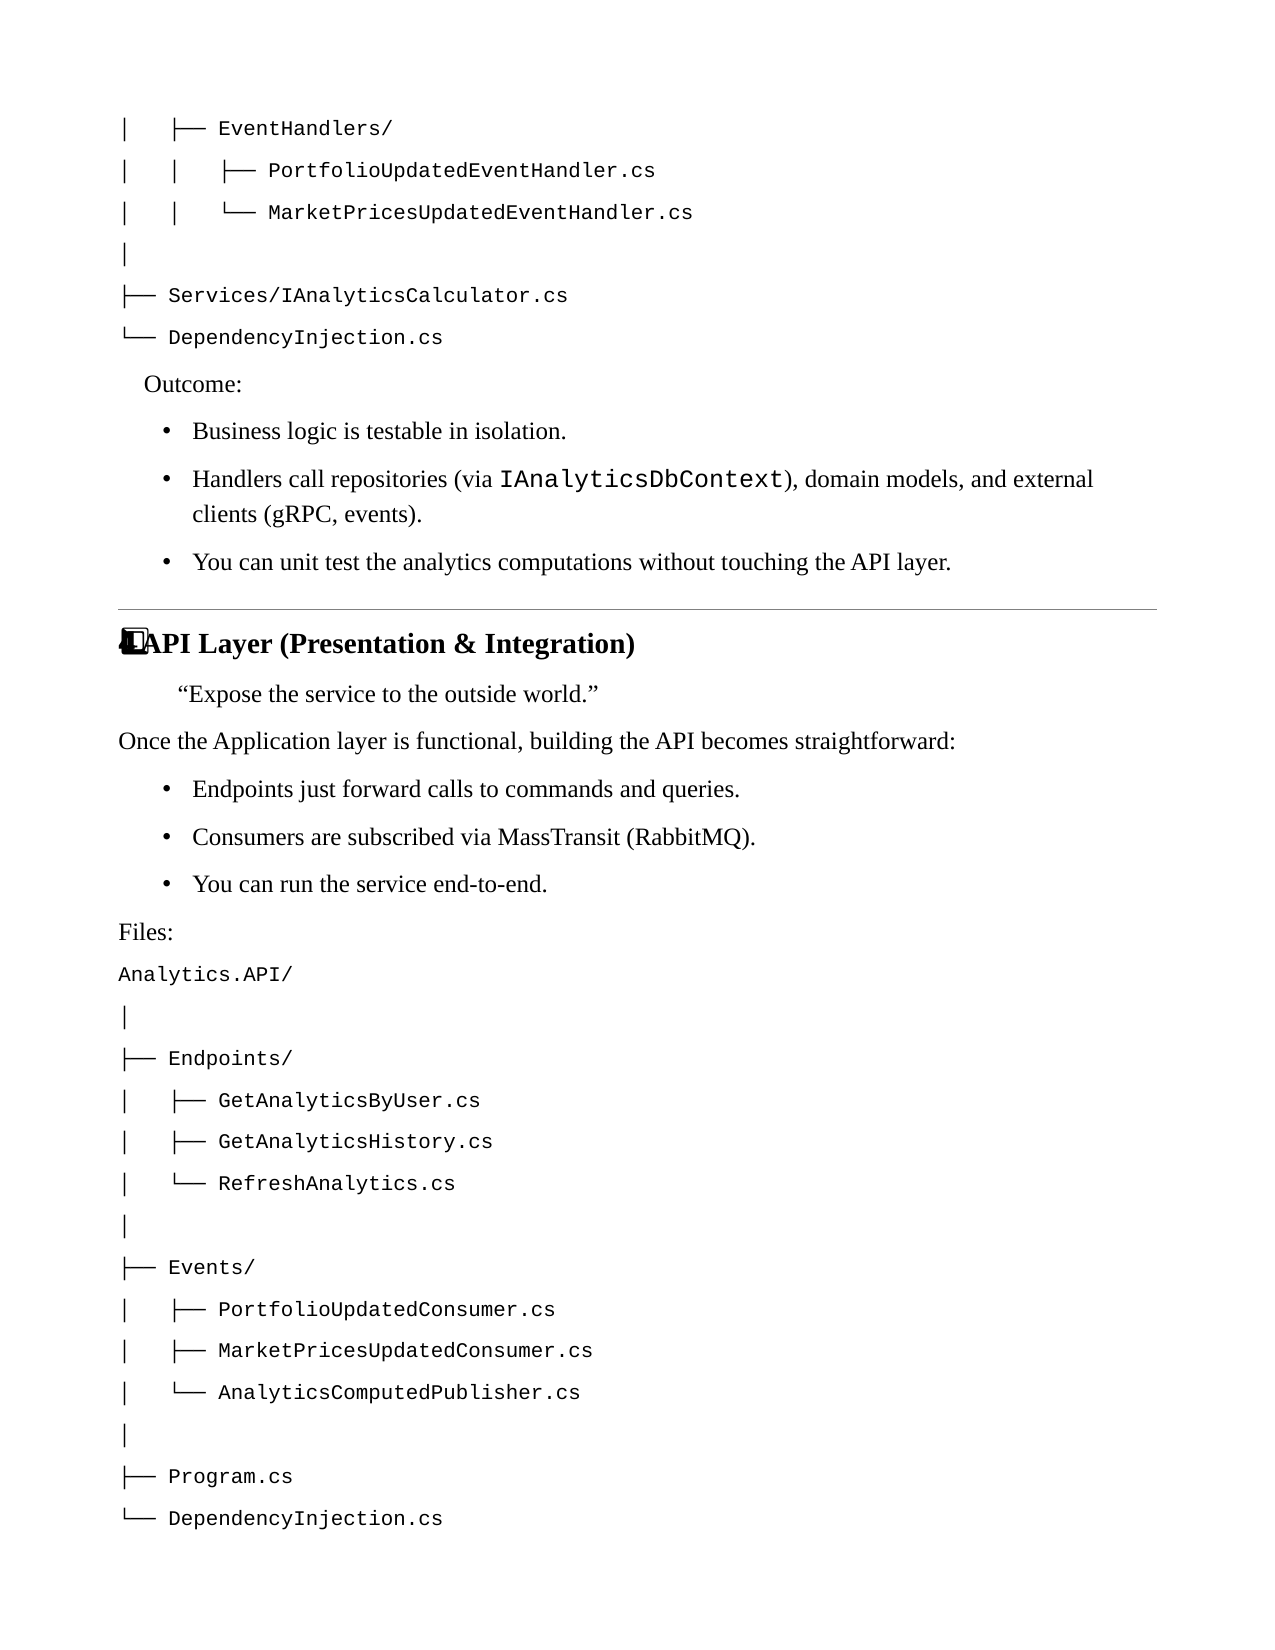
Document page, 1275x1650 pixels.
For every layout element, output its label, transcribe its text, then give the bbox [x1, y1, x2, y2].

list You can unit test the analytics computations without touching the API layer. [162, 547, 1157, 575]
text │ └── RefreshAnalytics.cs [118, 1173, 1157, 1197]
text Once the Application layer is functional, building the API becomes straightforward: [118, 726, 1157, 755]
text ├── Endpoints/ [118, 1048, 1157, 1072]
list Business logic is testable in isolation. [162, 416, 1157, 445]
list You can run the service end-to-end. [162, 869, 1157, 898]
list Endpoints just forward calls to commands and queries. [162, 774, 1157, 803]
text │ └── AnalyticsComputedPublisher.cs [118, 1382, 1157, 1406]
text ├── Services/IAnalyticsCalculator.cs [118, 285, 1157, 309]
text │ ├── GetAnalyticsHistory.cs [118, 1132, 1157, 1155]
text │ ├── MarketPricesUpdatedConsumer.cs [118, 1340, 1157, 1364]
list Handlers call repositories (via IAnalyticsDbContext), domain models, and external clients (gRPC, events). [162, 464, 1157, 528]
text │ [118, 1424, 1157, 1448]
text │ │ └── MarketPricesUpdatedEventHandler.cs [125, 202, 174, 225]
text │ ├── GetAnalyticsByUser.cs [175, 1090, 1157, 1113]
text Analytics.API/ [118, 964, 1157, 988]
text └── DependencyInjection.cs [118, 327, 1157, 351]
text ├── Program.cs [125, 1466, 1157, 1489]
text │ ├── EventHandlers/ [118, 118, 1157, 142]
text └── DependencyInjection.cs [118, 1507, 1157, 1531]
text │ [118, 243, 1157, 267]
subtitle 4️⃣ API Layer (Presentation & Integration) [118, 626, 1157, 659]
text │ ├── PortfolioUpdatedConsumer.cs [125, 1299, 174, 1322]
text │ [118, 1215, 1157, 1239]
text Files: [118, 917, 1157, 946]
list Consumers are subscribed via MassTransit (RabbitMQ). [162, 822, 1157, 850]
text │ [118, 1006, 1157, 1030]
text ✅ Outcome: [118, 369, 1157, 397]
text │ │ ├── PortfolioUpdatedEventHandler.cs [225, 160, 1157, 183]
text │ ├── PortfolioUpdatedConsumer.cs [175, 1299, 1157, 1322]
text │ │ ├── PortfolioUpdatedEventHandler.cs [175, 160, 224, 183]
text “Expose the service to the outside world.” [177, 679, 1098, 708]
text ├── Events/ [118, 1257, 1157, 1281]
text │ │ ├── PortfolioUpdatedEventHandler.cs [125, 160, 174, 183]
text │ ├── GetAnalyticsByUser.cs [125, 1090, 174, 1113]
text │ │ └── MarketPricesUpdatedEventHandler.cs [175, 202, 1157, 225]
